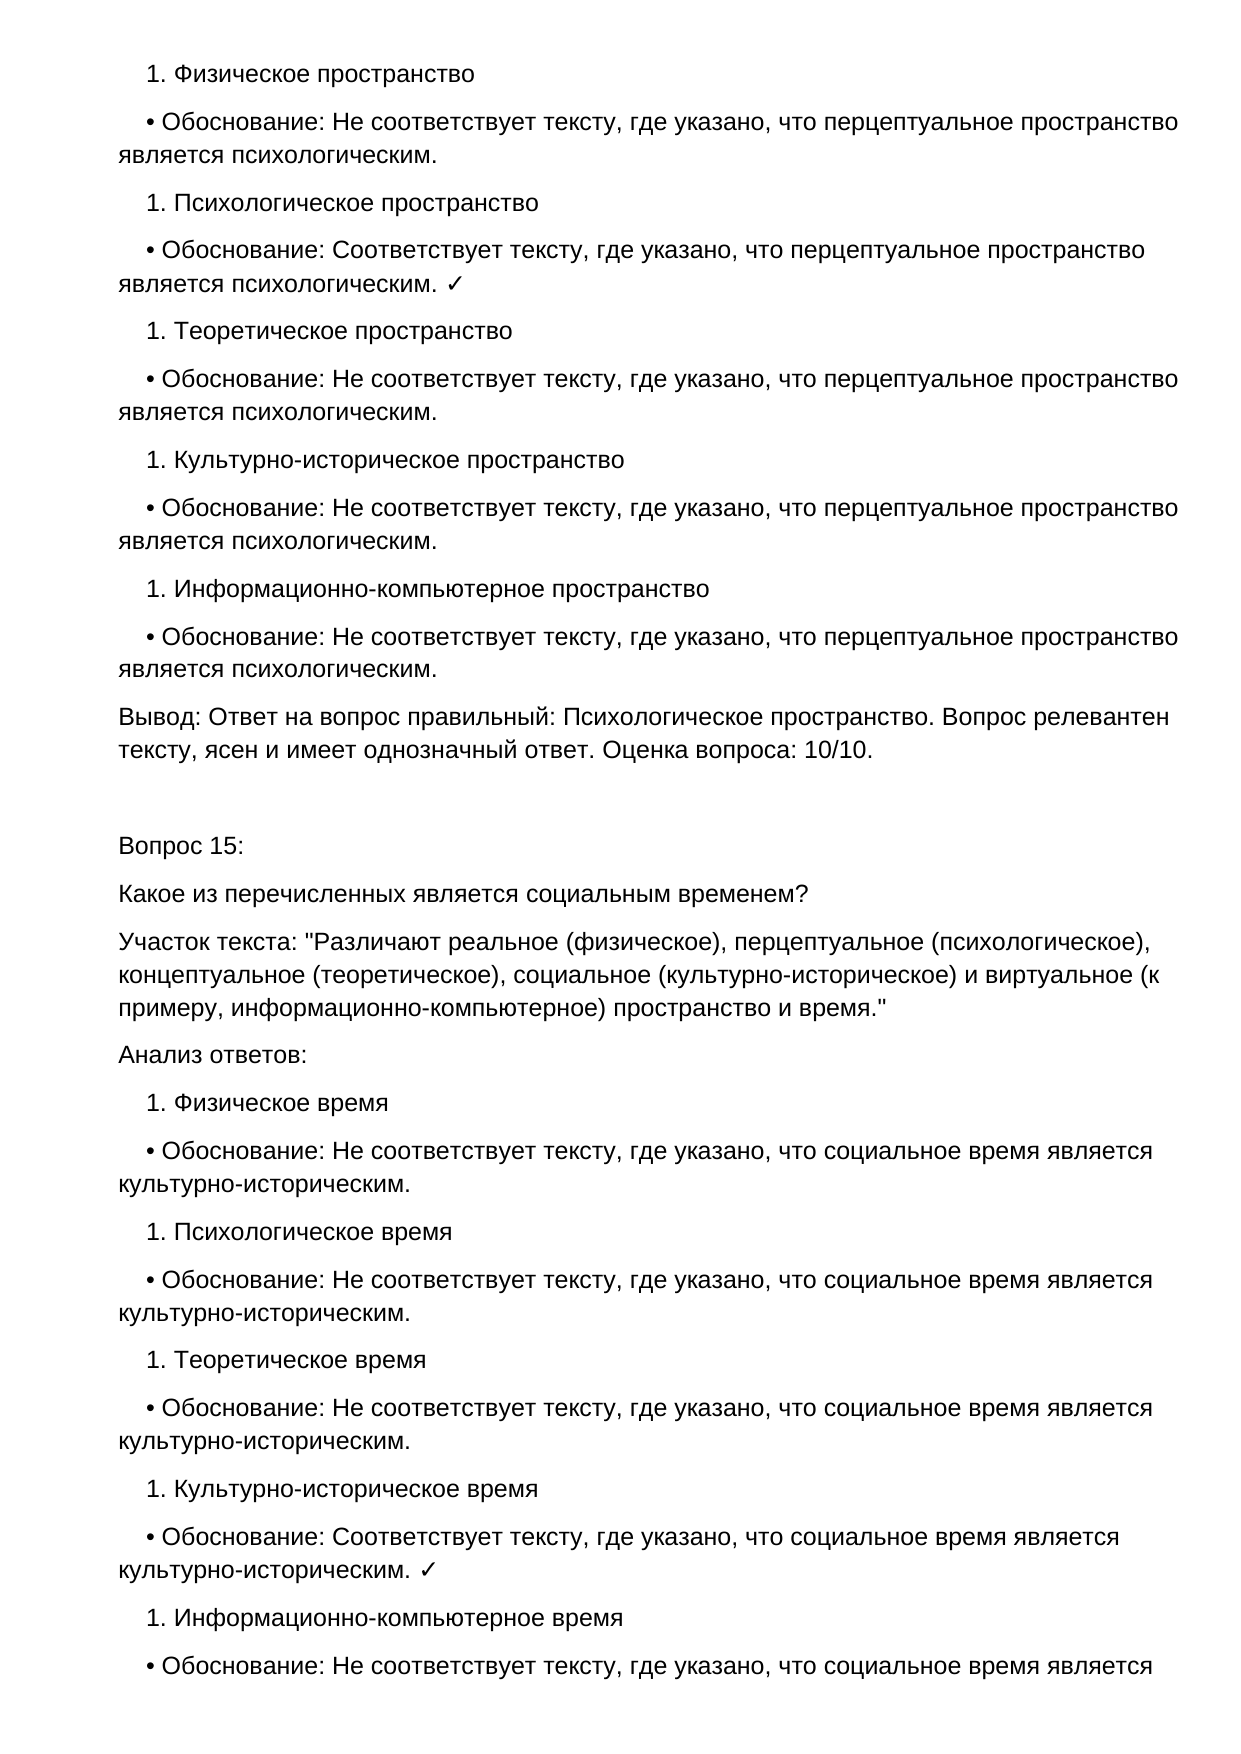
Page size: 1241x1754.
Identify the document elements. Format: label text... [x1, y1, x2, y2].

text 1. Психологическое время [118, 1217, 1181, 1246]
text Участок текста: "Различают реальное (физическое), перцептуальное (психологическое), концептуальное (теоретическое), социальное (культурно-историческое) и виртуальное (к примеру, информационно-компьютерное) пространство и время." [118, 927, 1181, 1021]
text • Обоснование: Не соответствует тексту, где указано, что перцептуальное пространство является психологическим. [118, 107, 1181, 169]
text • Обоснование: Не соответствует тексту, где указано, что социальное время является культурно-историческим. [118, 1393, 1181, 1455]
text • Обоснование: Не соответствует тексту, где указано, что перцептуальное пространство является психологическим. [118, 364, 1181, 426]
text 1. Теоретическое время [118, 1346, 1181, 1374]
text 1. Физическое время [118, 1088, 1181, 1117]
text • Обоснование: Не соответствует тексту, где указано, что перцептуальное пространство является психологическим. [118, 621, 1181, 683]
text 1. Теоретическое пространство [118, 316, 1181, 345]
text Какое из перечисленных является социальным временем? [118, 879, 1181, 907]
text 1. Культурно-историческое пространство [118, 445, 1181, 474]
text • Обоснование: Не соответствует тексту, где указано, что социальное время является [118, 1651, 1181, 1679]
text • Обоснование: Соответствует тексту, где указано, что перцептуальное пространство является психологическим. ✓ [118, 236, 1181, 297]
text • Обоснование: Соответствует тексту, где указано, что социальное время является культурно-историческим. ✓ [118, 1522, 1181, 1584]
text 1. Информационно-компьютерное пространство [118, 574, 1181, 602]
text Вывод: Ответ на вопрос правильный: Психологическое пространство. Вопрос релевантен тексту, ясен и имеет однозначный ответ. Оценка вопроса: 10/10. [118, 702, 1181, 764]
text Анализ ответов: [118, 1040, 1181, 1069]
text Вопрос 15: [118, 831, 1181, 860]
text 1. Физическое пространство [118, 59, 1181, 88]
text • Обоснование: Не соответствует тексту, где указано, что социальное время является культурно-историческим. [118, 1136, 1181, 1198]
text 1. Информационно-компьютерное время [118, 1603, 1181, 1632]
text 1. Психологическое пространство [118, 188, 1181, 216]
text • Обоснование: Не соответствует тексту, где указано, что социальное время является культурно-историческим. [118, 1265, 1181, 1326]
text • Обоснование: Не соответствует тексту, где указано, что перцептуальное пространство является психологическим. [118, 493, 1181, 554]
text 1. Культурно-историческое время [118, 1474, 1181, 1503]
